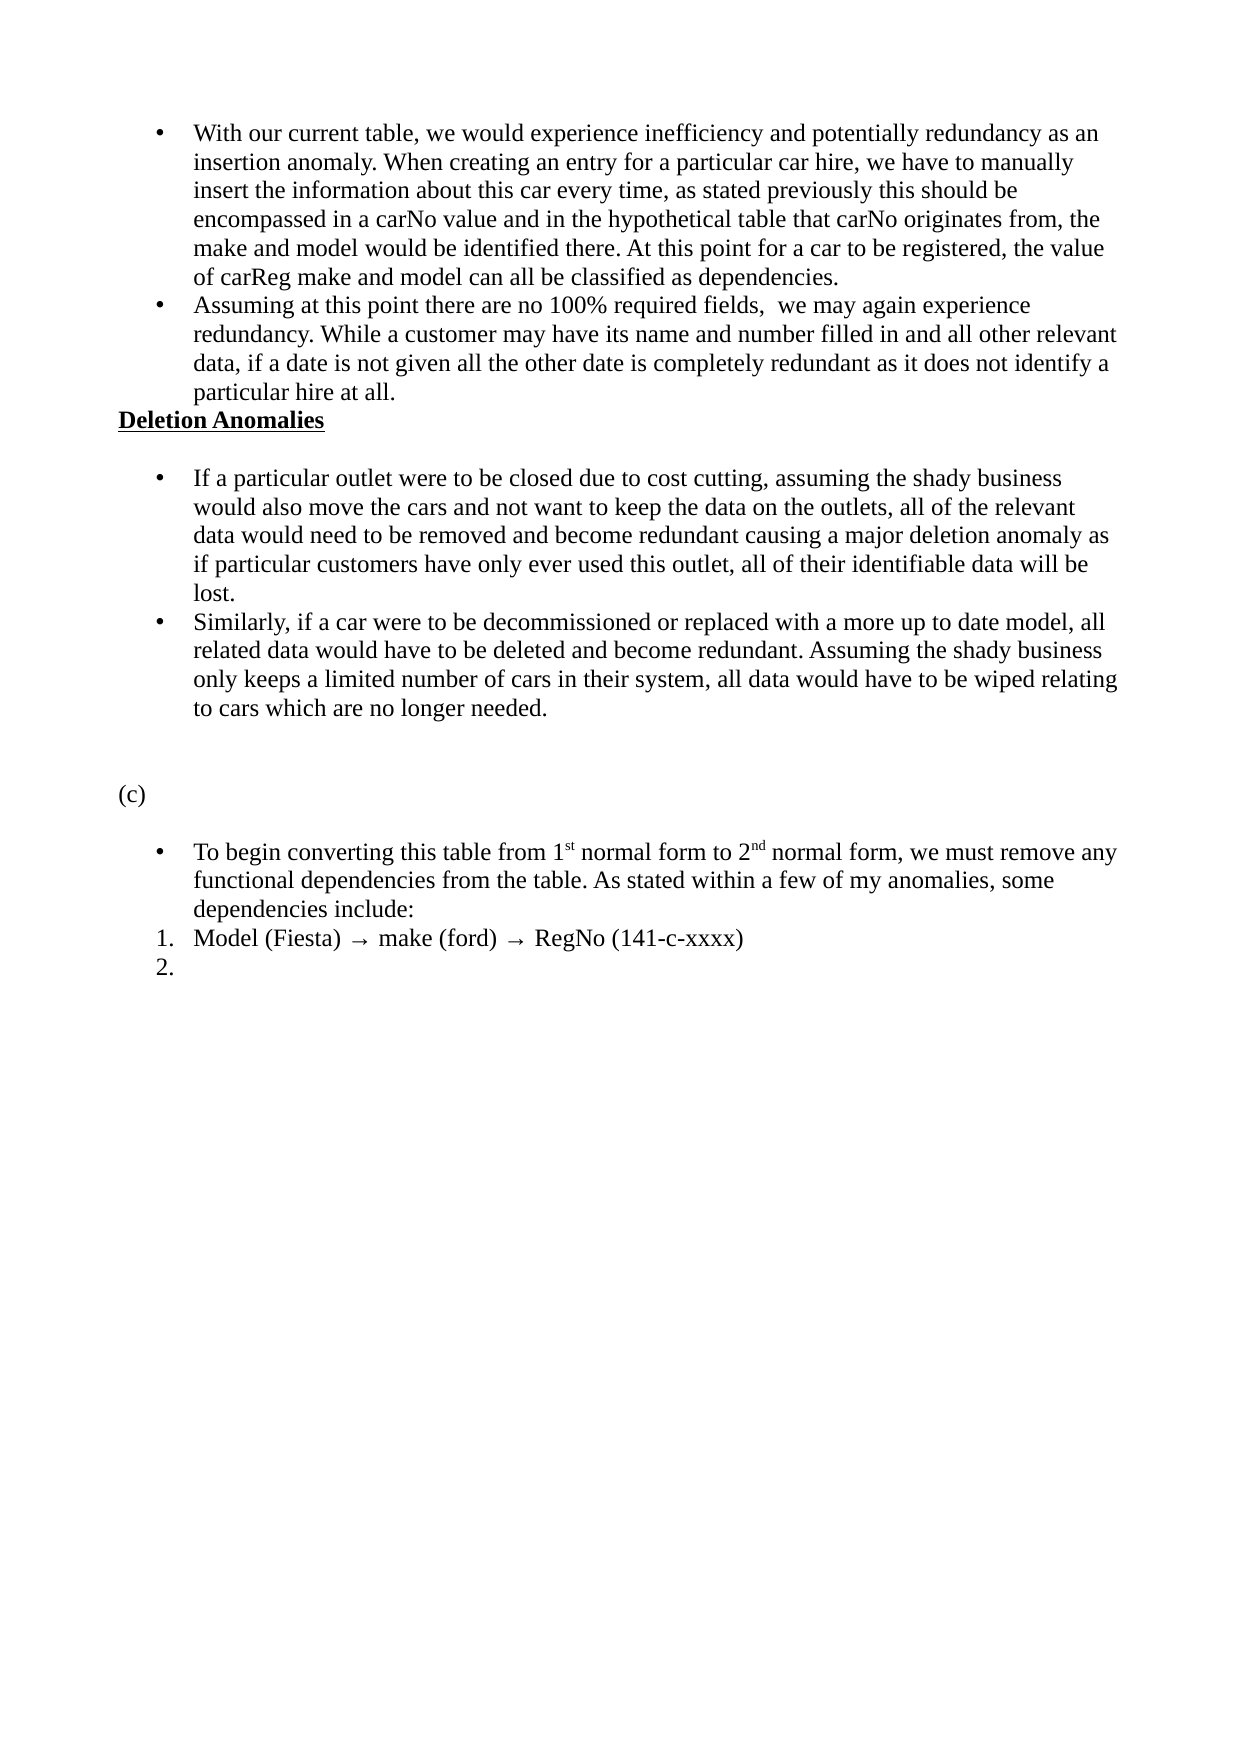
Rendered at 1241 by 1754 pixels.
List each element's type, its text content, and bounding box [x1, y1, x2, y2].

list Model (Fiesta) → make (ford) → RegNo (141-c-xxxx) [156, 923, 1122, 952]
list If a particular outlet were to be closed due to cost cutting, assuming the shady business would also move the cars and not want to keep the data on the outlets, all of the relevant data would need to be removed and become redundant causing a major deletion anomaly as if particular customers have only ever used this outlet, all of their identifiable data will be lost. [156, 463, 1122, 607]
list Similarly, if a car were to be decommissioned or replaced with a more up to date model, all related data would have to be deleted and become redundant. Assuming the shady business only keeps a limited number of cars in their system, all data would have to be wiped relating to cars which are no longer needed. [156, 607, 1122, 722]
list To begin converting this table from 1st normal form to 2nd normal form, we must remove any functional dependencies from the table. As stated within a few of my anomalies, some dependencies include: [156, 837, 1122, 923]
list With our current table, we would experience inefficiency and potentially redundancy as an insertion anomaly. When creating an entry for a particular car hire, we have to manually insert the information about this car every time, as stated previously this should be encompassed in a carNo value and in the hypothetical table that carNo originates from, the make and model would be identified there. At this point for a car to be registered, the value of carReg make and model can all be classified as dependencies. [156, 118, 1122, 291]
text (c) [118, 779, 1122, 808]
list Assuming at this point there are no 100% required fields, we may again experience redundancy. While a customer may have its name and number filled in and all other relevant data, if a date is not given all the other date is completely redundant as it does not identify a particular hire at all. [156, 291, 1122, 406]
text Deletion Anomalies [118, 406, 1122, 434]
